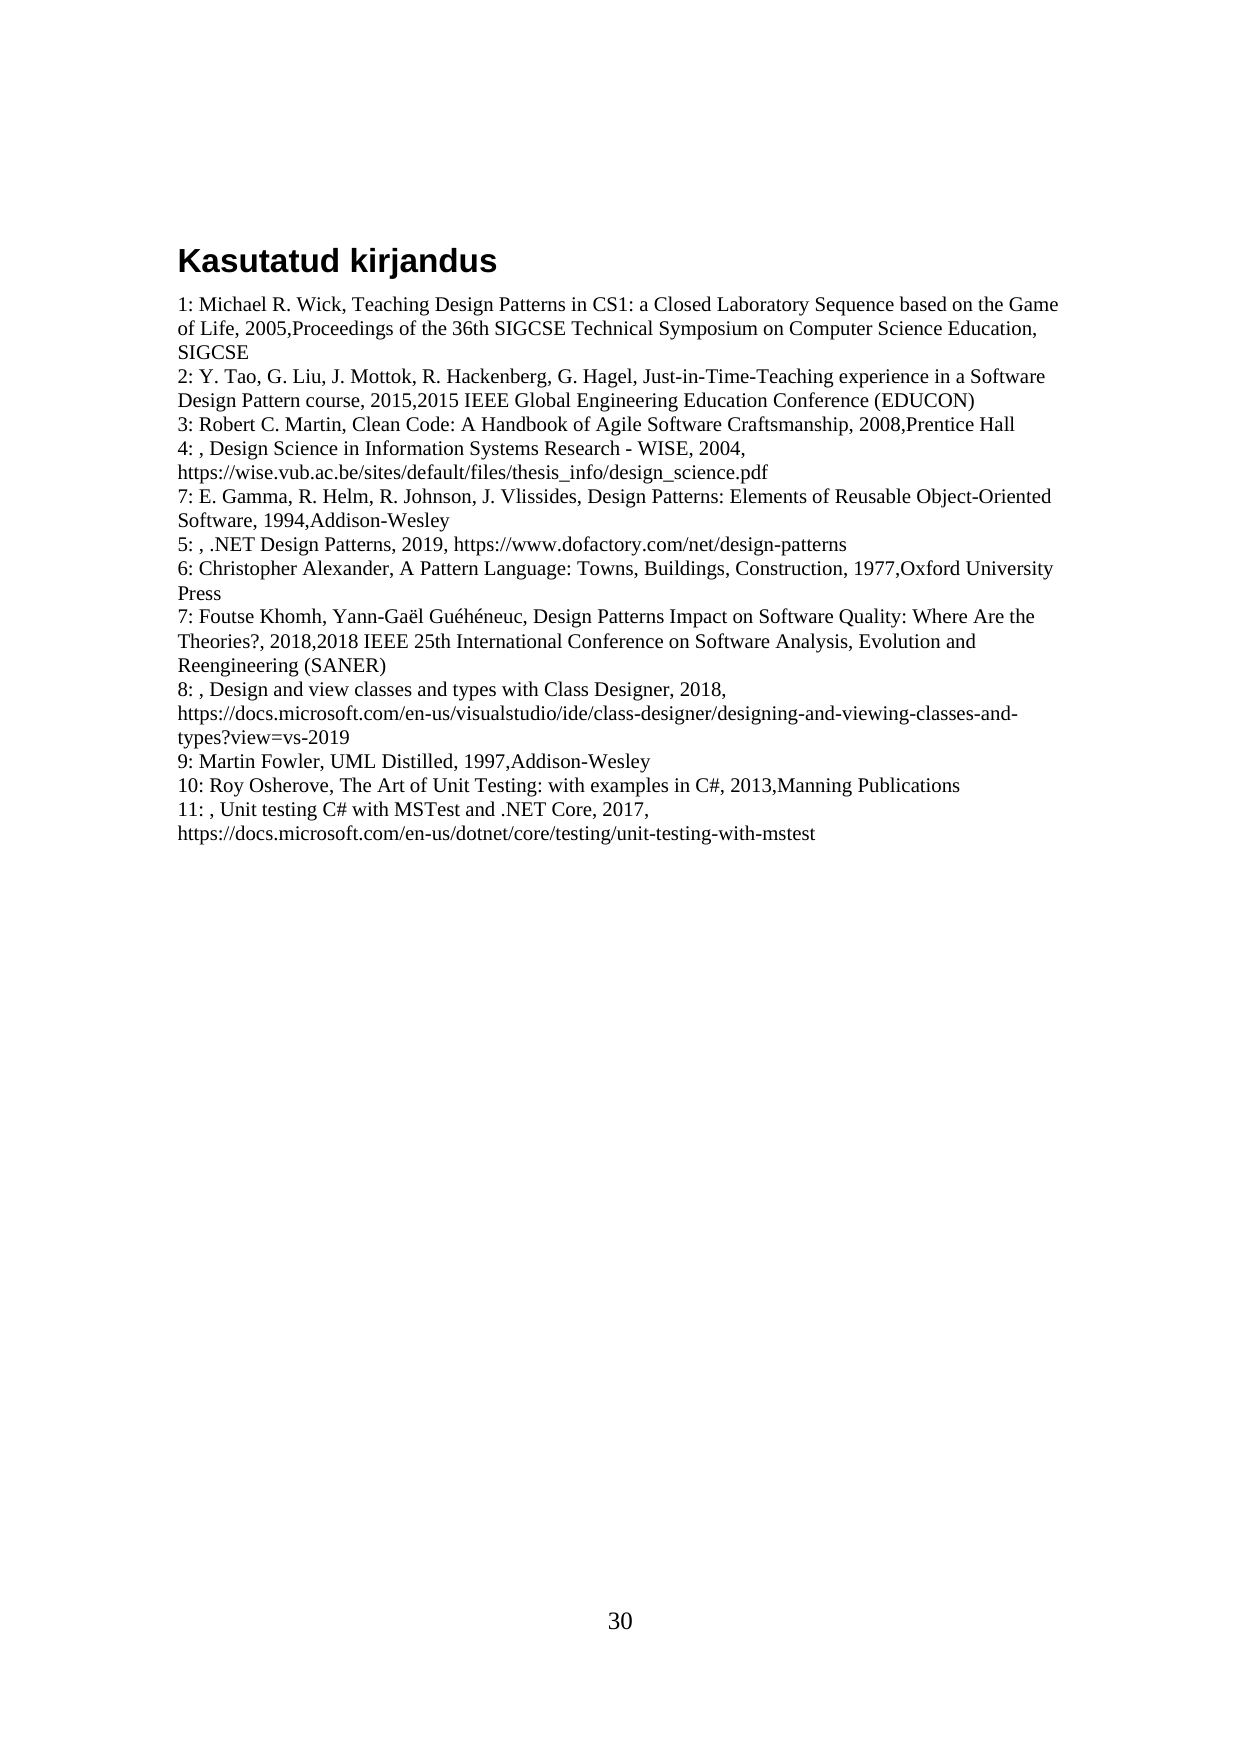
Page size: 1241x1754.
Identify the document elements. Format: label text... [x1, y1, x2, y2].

text 5: , .NET Design Patterns, 2019, https://www.dofactory.com/net/design-patterns [177, 532, 1063, 556]
text 3: Robert C. Martin, Clean Code: A Handbook of Agile Software Craftsmanship, 2008,Prentice Hall [177, 412, 1063, 436]
text 2: Y. Tao, G. Liu, J. Mottok, R. Hackenberg, G. Hagel, Just-in-Time-Teaching experience in a Software Design Pattern course, 2015,2015 IEEE Global Engineering Education Conference (EDUCON) [177, 364, 1063, 412]
text 7: Foutse Khomh, Yann-Gaël Guéhéneuc, Design Patterns Impact on Software Quality: Where Are the Theories?, 2018,2018 IEEE 25th International Conference on Software Analysis, Evolution and Reengineering (SANER) [177, 604, 1063, 677]
text 4: , Design Science in Information Systems Research - WISE, 2004, https://wise.vub.ac.be/sites/default/files/thesis_info/design_science.pdf [177, 436, 1063, 484]
text 6: Christopher Alexander, A Pattern Language: Towns, Buildings, Construction, 1977,Oxford University Press [177, 556, 1063, 604]
text 9: Martin Fowler, UML Distilled, 1997,Addison-Wesley [177, 749, 1063, 773]
text 8: , Design and view classes and types with Class Designer, 2018, https://docs.microsoft.com/en-us/visualstudio/ide/class-designer/designing-and-viewing-classes-and-types?view=vs-2019 [177, 677, 1063, 749]
subtitle Kasutatud kirjandus [177, 241, 1063, 279]
text 7: E. Gamma, R. Helm, R. Johnson, J. Vlissides, Design Patterns: Elements of Reusable Object-Oriented Software, 1994,Addison-Wesley [177, 484, 1063, 532]
text 10: Roy Osherove, The Art of Unit Testing: with examples in C#, 2013,Manning Publications [177, 773, 1063, 797]
text 11: , Unit testing C# with MSTest and .NET Core, 2017, https://docs.microsoft.com/en-us/dotnet/core/testing/unit-testing-with-mstest [177, 797, 1063, 845]
text 1: Michael R. Wick, Teaching Design Patterns in CS1: a Closed Laboratory Sequence based on the Game of Life, 2005,Proceedings of the 36th SIGCSE Technical Symposium on Computer Science Education, SIGCSE [177, 292, 1063, 364]
